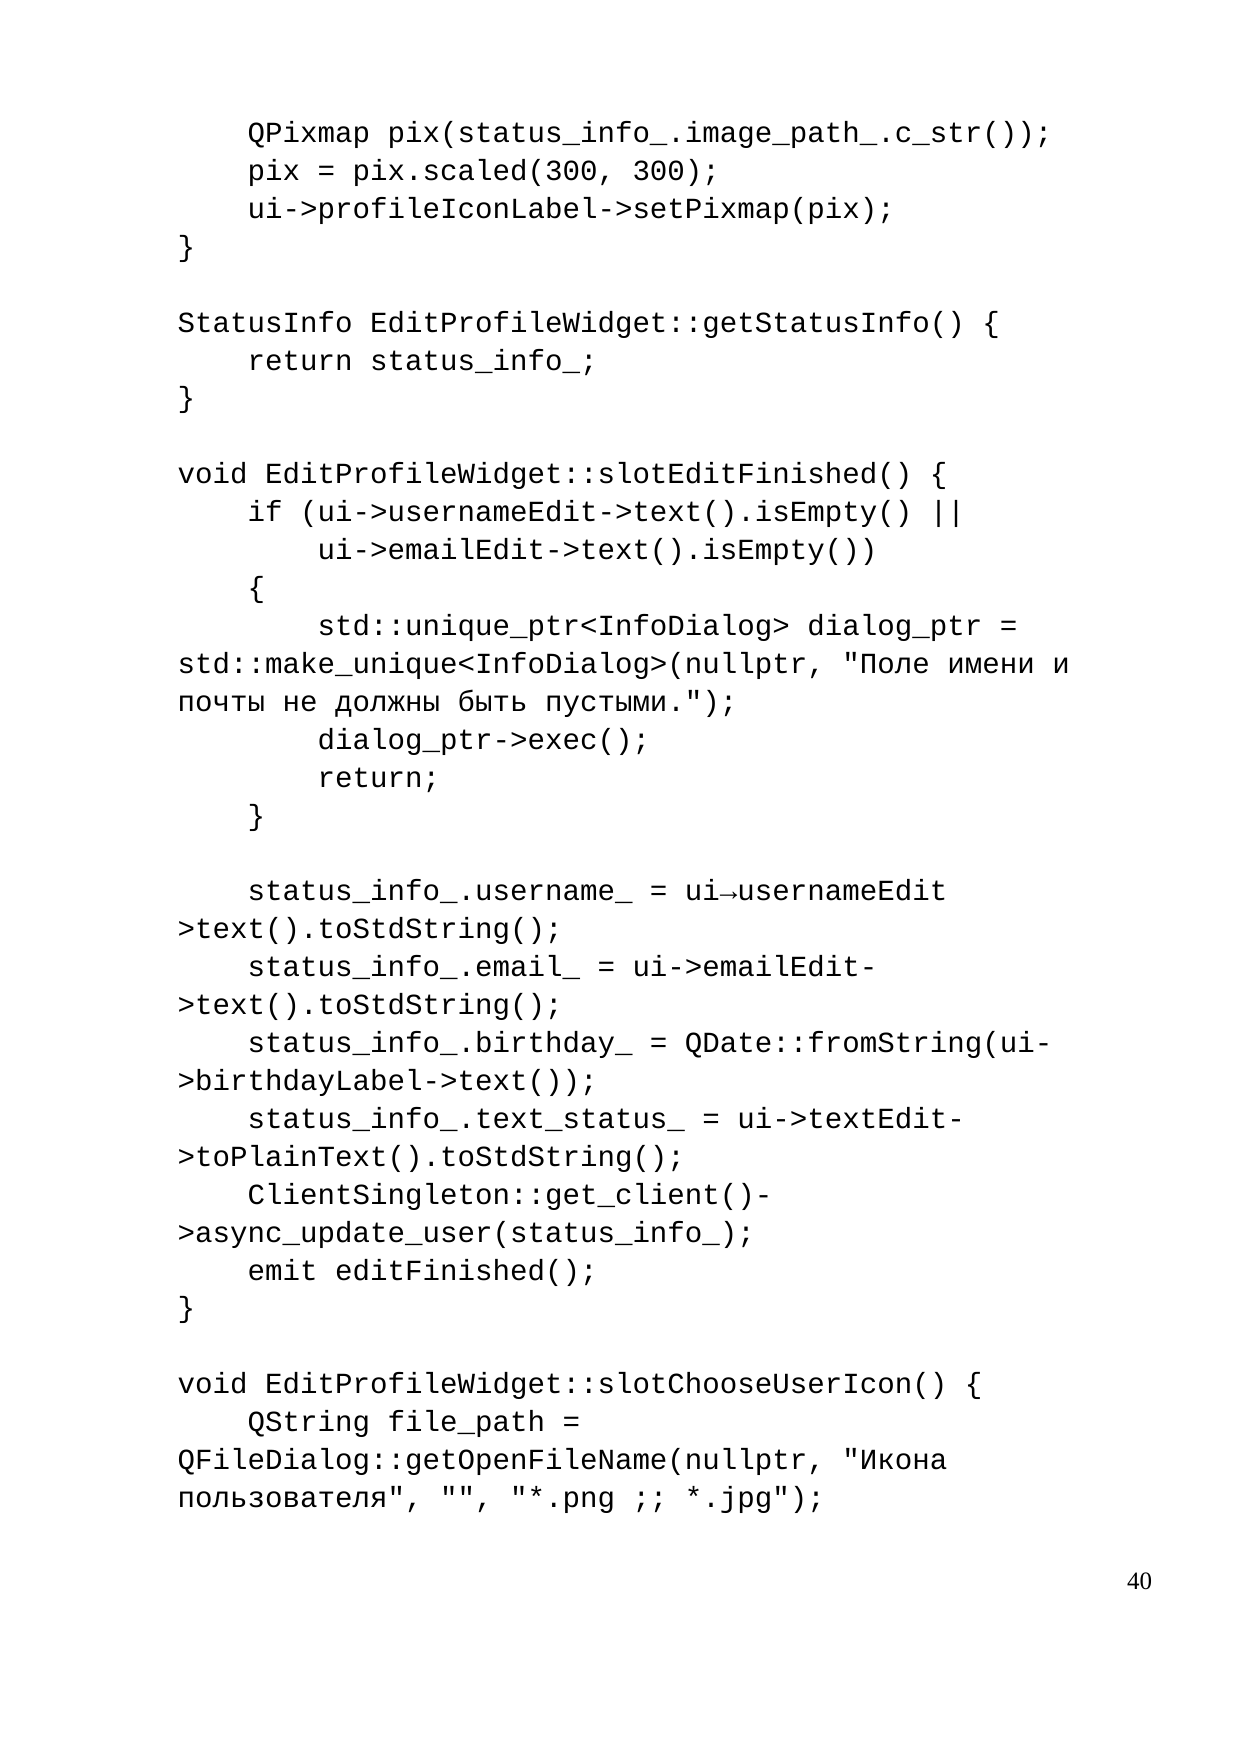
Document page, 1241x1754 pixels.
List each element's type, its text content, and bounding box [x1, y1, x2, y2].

text } [177, 801, 1152, 834]
text StatusInfo EditProfileWidget::getStatusInfo() { [177, 308, 1152, 341]
text dialog_ptr->exec(); [177, 725, 1152, 758]
text if (ui->usernameEdit->text().isEmpty() || [177, 497, 1152, 530]
text status_info_.username_ = ui→usernameEdit [177, 876, 1152, 909]
text std::unique_ptr<InfoDialog> dialog_ptr = std::make_unique<InfoDialog>(nullptr, "Поле имени и почты не должны быть пустыми."); [177, 611, 1152, 720]
text QString file_path = QFileDialog::getOpenFileName(nullptr, "Икона пользователя", "", "*.png ;; *.jpg"); [177, 1407, 1152, 1516]
text return status_info_; [177, 346, 1152, 379]
text } [177, 232, 1152, 265]
text } [177, 383, 1152, 417]
text emit editFinished(); [177, 1256, 1152, 1289]
text status_info_.text_status_ = ui->textEdit->toPlainText().toStdString(); [177, 1104, 1152, 1175]
text { [177, 573, 1152, 606]
text } [177, 1293, 1152, 1327]
text void EditProfileWidget::slotEditFinished() { [177, 459, 1152, 492]
text void EditProfileWidget::slotChooseUserIcon() { [177, 1369, 1152, 1402]
text QPixmap pix(status_info_.image_path_.c_str()); [177, 118, 1152, 151]
text >text().toStdString(); [177, 914, 1152, 947]
text ClientSingleton::get_client()->async_update_user(status_info_); [177, 1180, 1152, 1251]
text status_info_.birthday_ = QDate::fromString(ui->birthdayLabel->text()); [177, 1028, 1152, 1099]
text ui->profileIconLabel->setPixmap(pix); [177, 194, 1152, 227]
text return; [177, 763, 1152, 796]
text pix = pix.scaled(300, 300); [177, 156, 1152, 189]
text ui->emailEdit->text().isEmpty()) [177, 535, 1152, 568]
text status_info_.email_ = ui->emailEdit->text().toStdString(); [177, 952, 1152, 1023]
